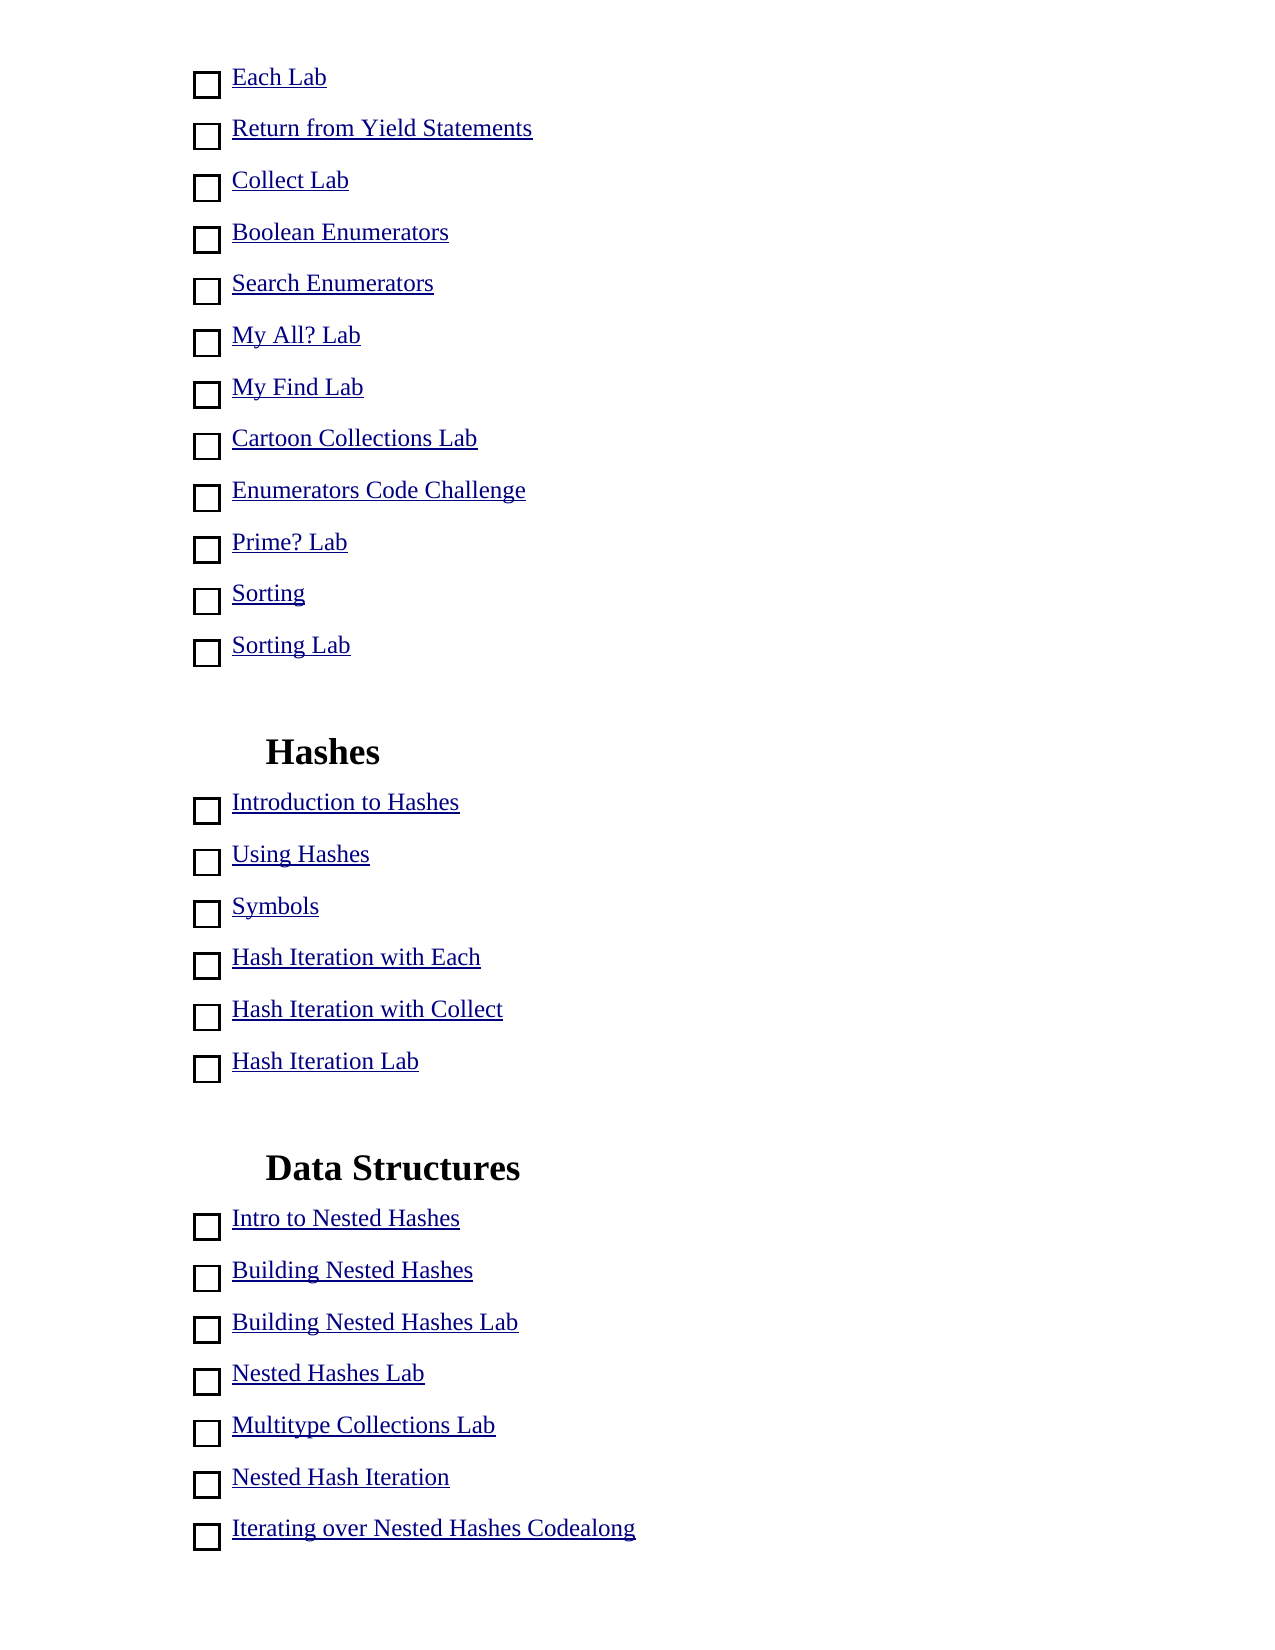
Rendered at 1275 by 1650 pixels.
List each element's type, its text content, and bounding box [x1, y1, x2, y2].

list [162, 1201, 192, 1563]
list [162, 785, 192, 1095]
list Intro to Nested Hashes Building Nested Hashes Building Nested Hashes Lab Nested Hashes Lab Multitype Collections Lab Nested Hash Iteration Iterating over Nested Hashes Codealong [232, 1201, 1216, 1563]
subtitle Hashes [236, 729, 1216, 772]
list Introduction to Hashes Using Hashes Symbols Hash Iteration with Each Hash Iteration with Collect Hash Iteration Lab [232, 785, 1216, 1095]
subtitle Data Structures [236, 1145, 1216, 1188]
list Each Lab Return from Yield Statements Collect Lab Boolean Enumerators Search Enumerators My All? Lab My Find Lab Cartoon Collections Lab Enumerators Code Challenge Prime? Lab Sorting Sorting Lab [232, 59, 1216, 679]
list [162, 59, 192, 679]
